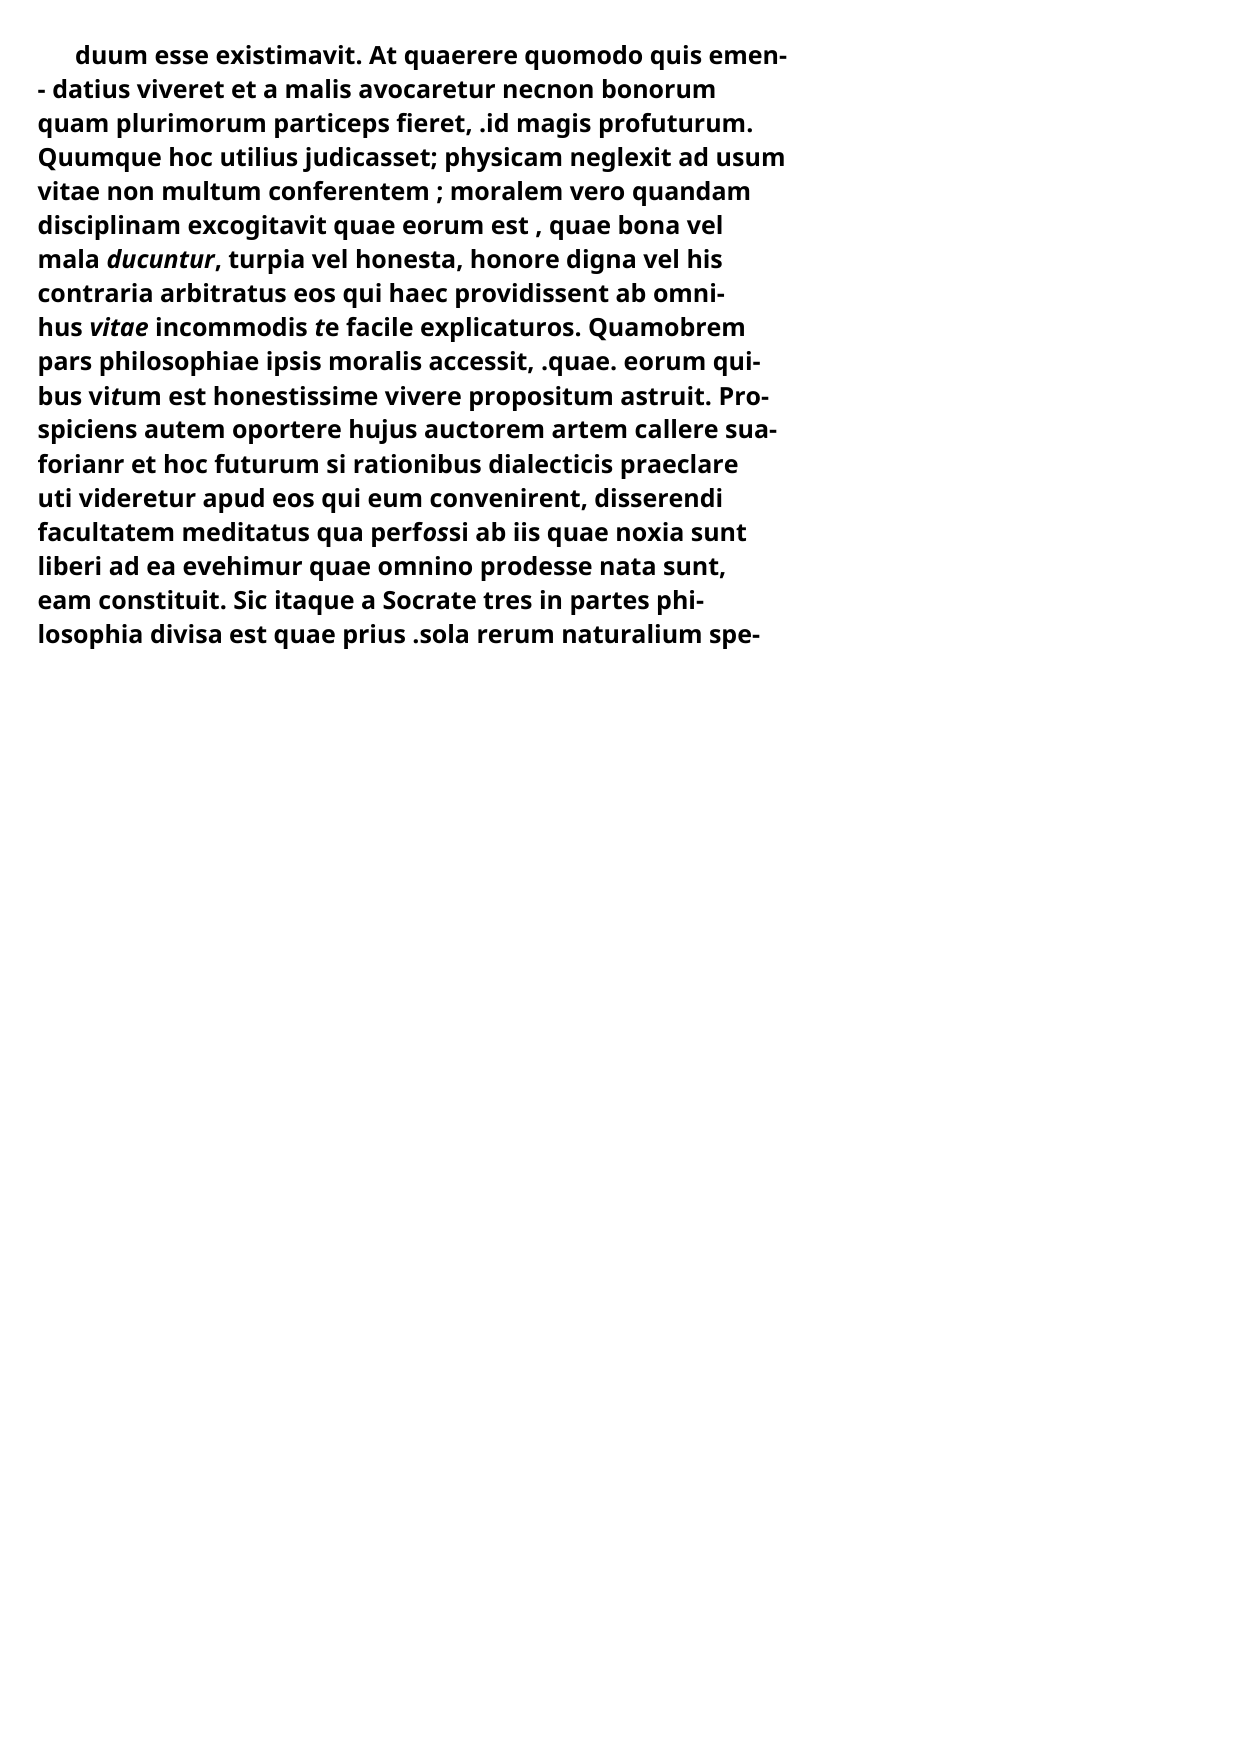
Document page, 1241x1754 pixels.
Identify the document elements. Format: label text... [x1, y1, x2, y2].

text duum esse existimavit. At quaerere quomodo quis emen- - datius viveret et a malis avocaretur necnon bonorum quam plurimorum particeps fieret, .id magis profuturum. Quumque hoc utilius judicasset; physicam neglexit ad usum vitae non multum conferentem ; moralem vero quandam disciplinam excogitavit quae eorum est , quae bona vel mala ducuntur, turpia vel honesta, honore digna vel his contraria arbitratus eos qui haec providissent ab omni- hus vitae incommodis te facile explicaturos. Quamobrem pars philosophiae ipsis moralis accessit, .quae. eorum qui- bus vitum est honestissime vivere propositum astruit. Pro- spiciens autem oportere hujus auctorem artem callere sua- forianr et hoc futurum si rationibus dialecticis praeclare uti videretur apud eos qui eum convenirent, disserendi facultatem meditatus qua perfossi ab iis quae noxia sunt liberi ad ea evehimur quae omnino prodesse nata sunt, eam constituit. Sic itaque a Socrate tres in partes phi- losophia divisa est quae prius .sola rerum naturalium spe- [37, 37, 1203, 651]
